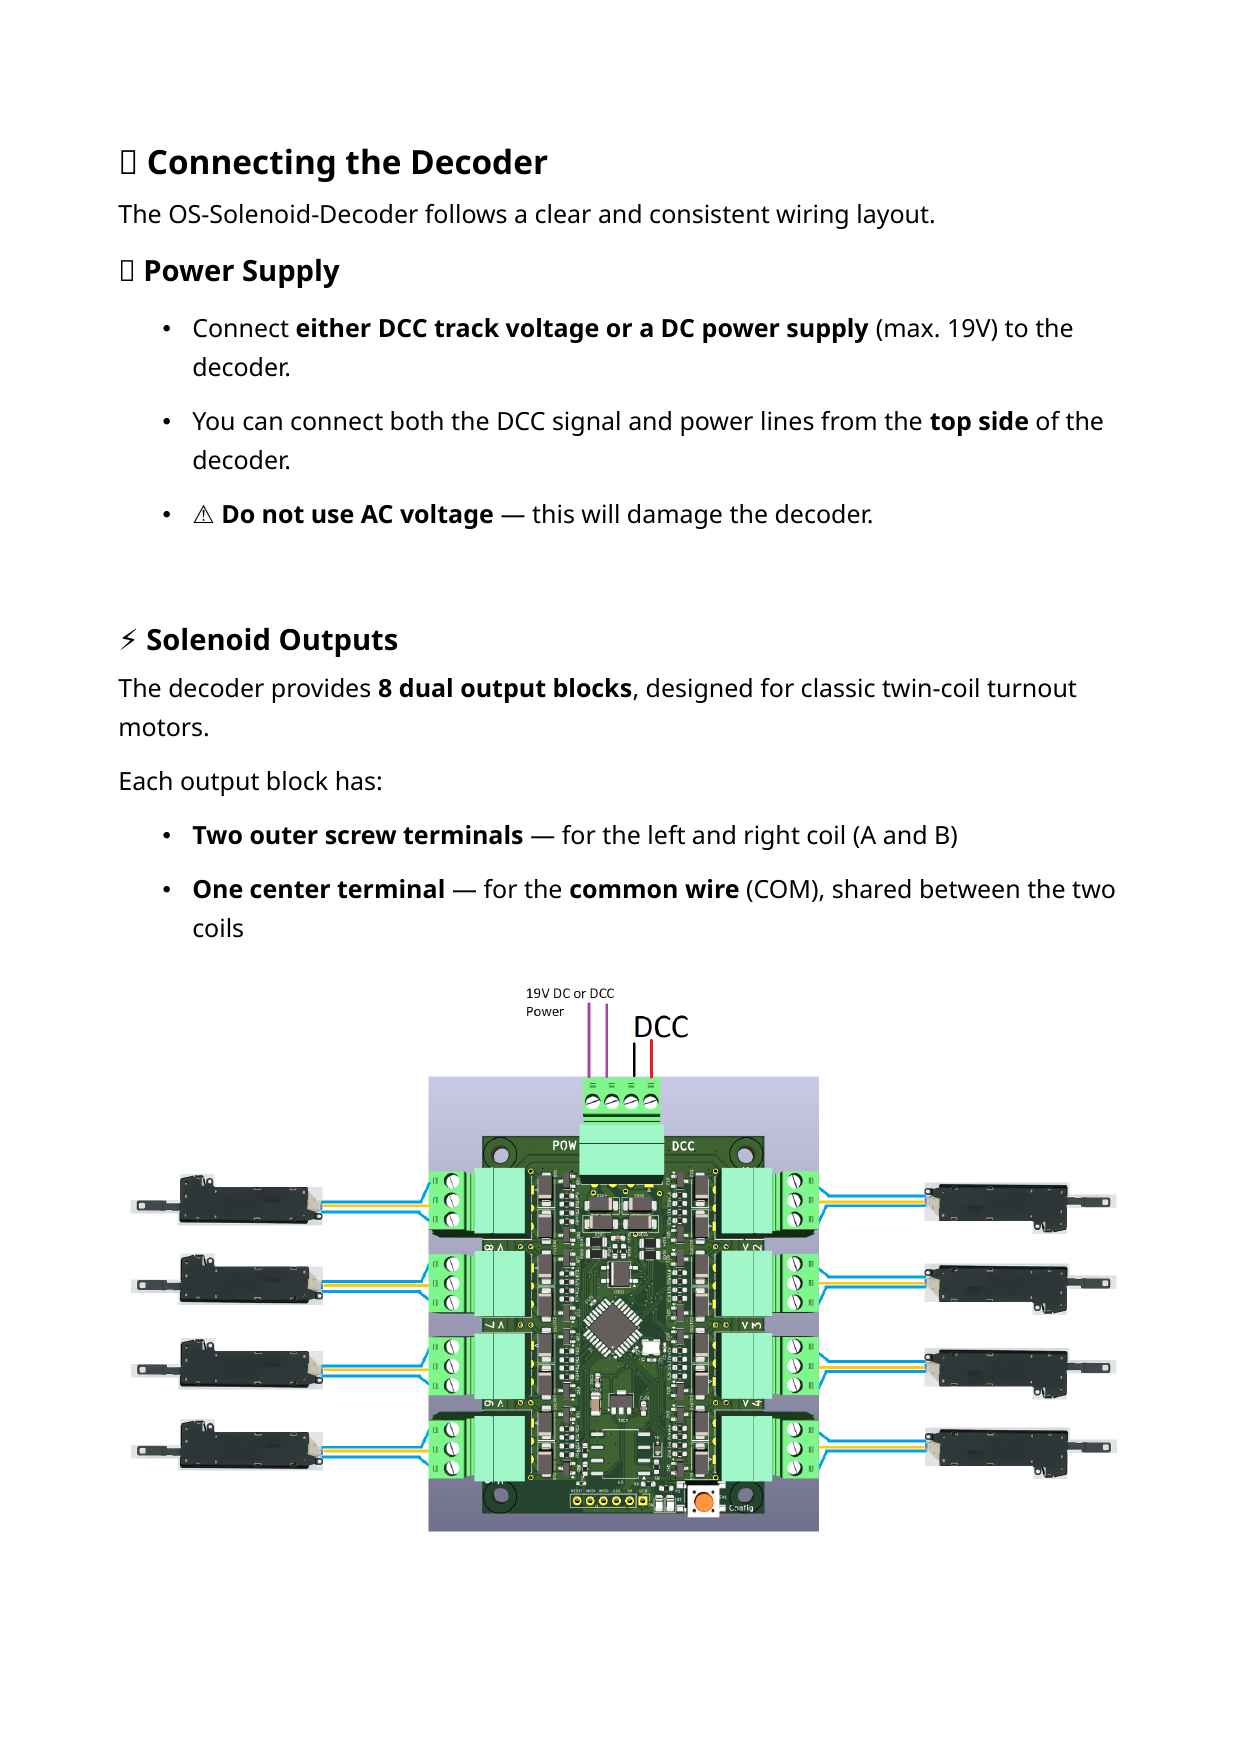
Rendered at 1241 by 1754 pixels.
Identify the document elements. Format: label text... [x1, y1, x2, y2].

subtitle 🔋 Power Supply [118, 251, 1122, 290]
list Two outer screw terminals — for the left and right coil (A and B) [162, 818, 1122, 852]
text Each output block has: [118, 764, 1122, 798]
subtitle 🔌 Connecting the Decoder [118, 139, 1122, 184]
picture [118, 964, 1123, 1562]
list ⚠️ Do not use AC voltage — this will damage the decoder. [162, 497, 1122, 531]
list You can connect both the DCC signal and power lines from the top side of the decoder. [162, 404, 1122, 477]
list One center terminal — for the common wire (COM), shared between the two coils [162, 871, 1122, 944]
list Connect either DCC track voltage or a DC power supply (max. 19V) to the decoder. [162, 311, 1122, 384]
subtitle ⚡ Solenoid Outputs [118, 619, 1122, 658]
text The OS-Solenoid-Decoder follows a clear and consistent wiring layout. [118, 197, 1122, 231]
text The decoder provides 8 dual output blocks, designed for classic twin-coil turnout motors. [118, 671, 1122, 744]
